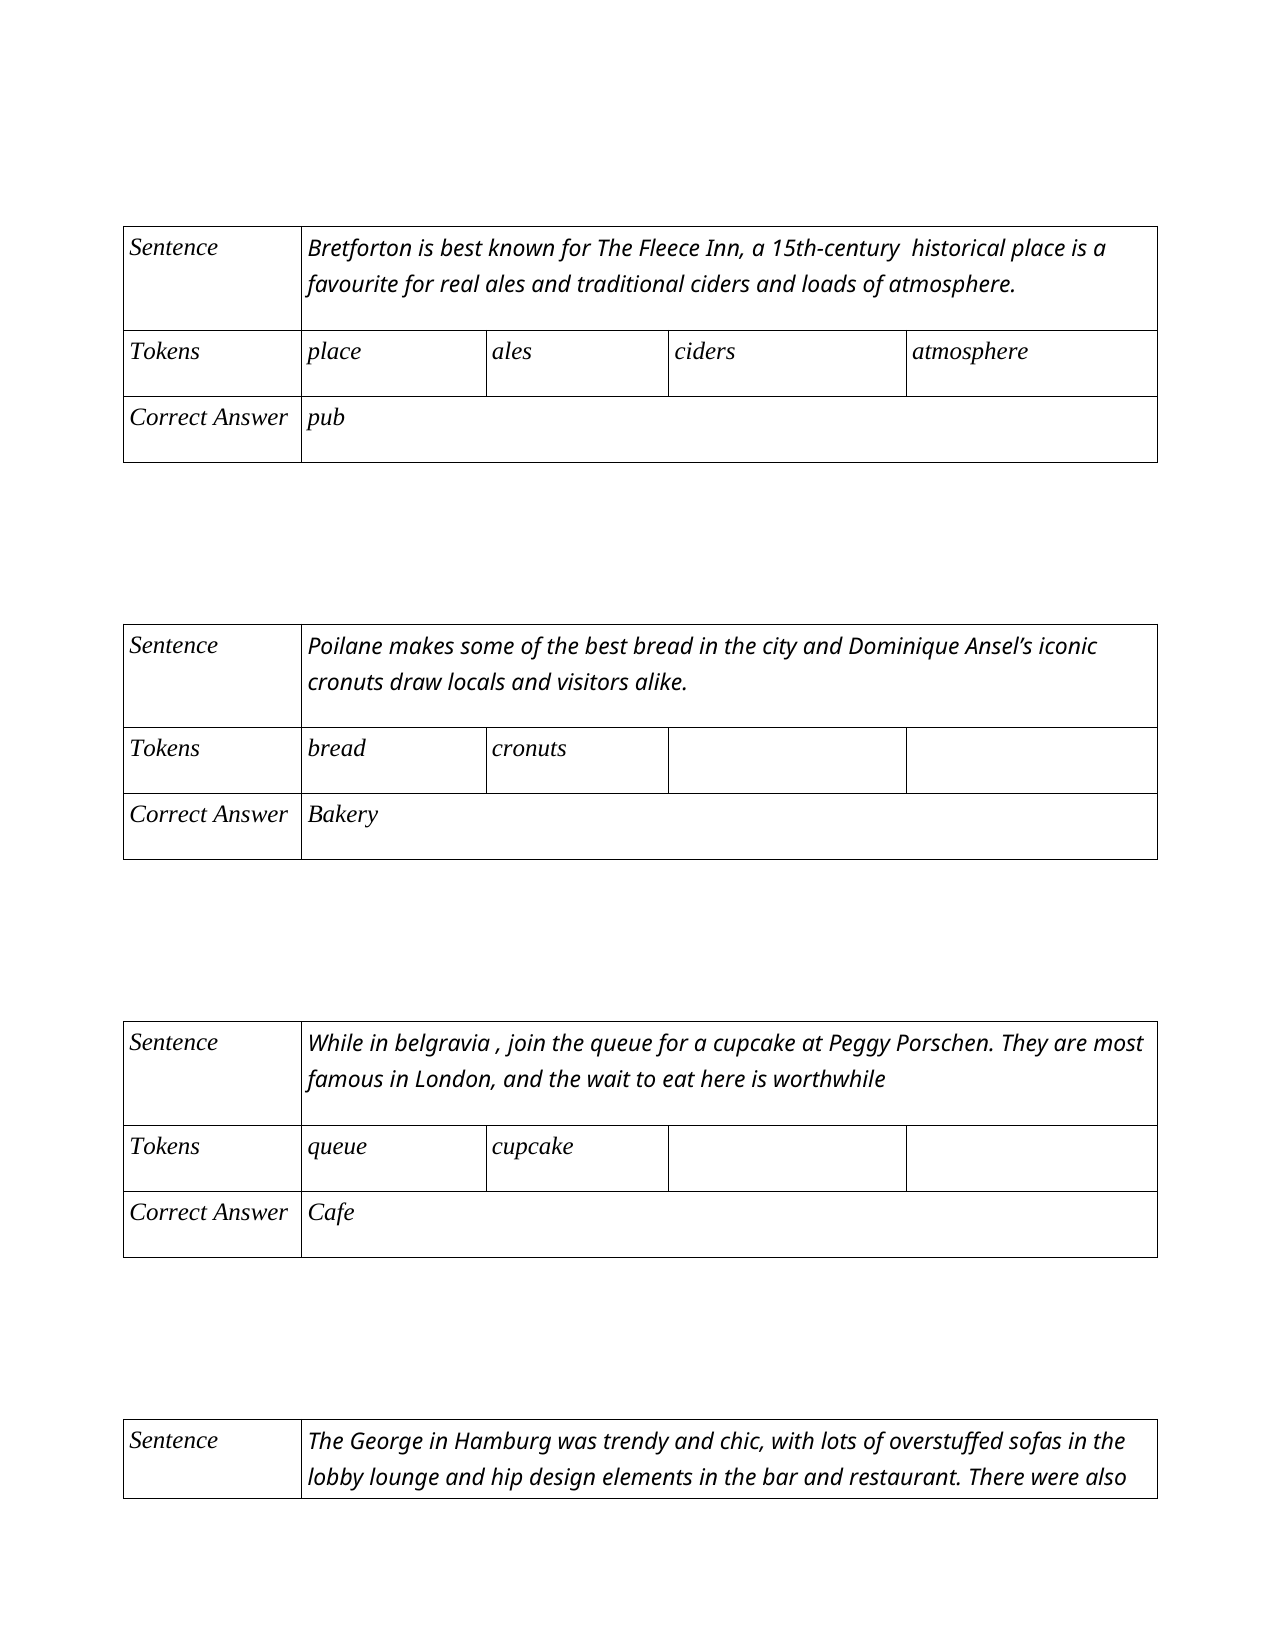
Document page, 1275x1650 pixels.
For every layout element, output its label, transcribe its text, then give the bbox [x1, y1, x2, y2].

table_cell queue [302, 1126, 486, 1191]
table_cell bread [302, 728, 486, 793]
table_cell Correct Answer [124, 397, 301, 461]
table_cell Tokens [124, 331, 301, 396]
table_header The George in Hamburg was trendy and chic, with lots of overstuffed sofas in the lobby lounge and hip design elements in the bar and restaurant. There were also [302, 1420, 1157, 1498]
table_header Sentence [124, 625, 301, 727]
table_cell place [302, 331, 486, 396]
table_cell cronuts [487, 728, 668, 793]
table_cell Tokens [124, 728, 301, 793]
table_cell Correct Answer [124, 794, 301, 859]
table_header While in belgravia , join the queue for a cupcake at Peggy Porschen. They are most famous in London, and the wait to eat here is worthwhile [302, 1022, 1157, 1125]
table_cell [669, 728, 906, 793]
table_cell Cafe [302, 1192, 1157, 1257]
table_cell Correct Answer [124, 1192, 301, 1257]
table_cell [669, 1126, 906, 1191]
table_cell pub [302, 397, 1157, 461]
table_cell [907, 728, 1157, 793]
table_header Sentence [124, 227, 301, 330]
table_cell ales [487, 331, 668, 396]
table_header Sentence [124, 1022, 301, 1125]
table_cell cupcake [487, 1126, 668, 1191]
table_cell Bakery [302, 794, 1157, 859]
table_header Sentence [124, 1420, 301, 1498]
table_header Poilane makes some of the best bread in the city and Dominique Ansel’s iconic cronuts draw locals and visitors alike. [302, 625, 1157, 727]
table_cell [907, 1126, 1157, 1191]
table_header Bretforton is best known for The Fleece Inn, a 15th-century historical place is a favourite for real ales and traditional ciders and loads of atmosphere. [302, 227, 1157, 330]
table_cell ciders [669, 331, 906, 396]
table_cell atmosphere [907, 331, 1157, 396]
table_cell Tokens [124, 1126, 301, 1191]
